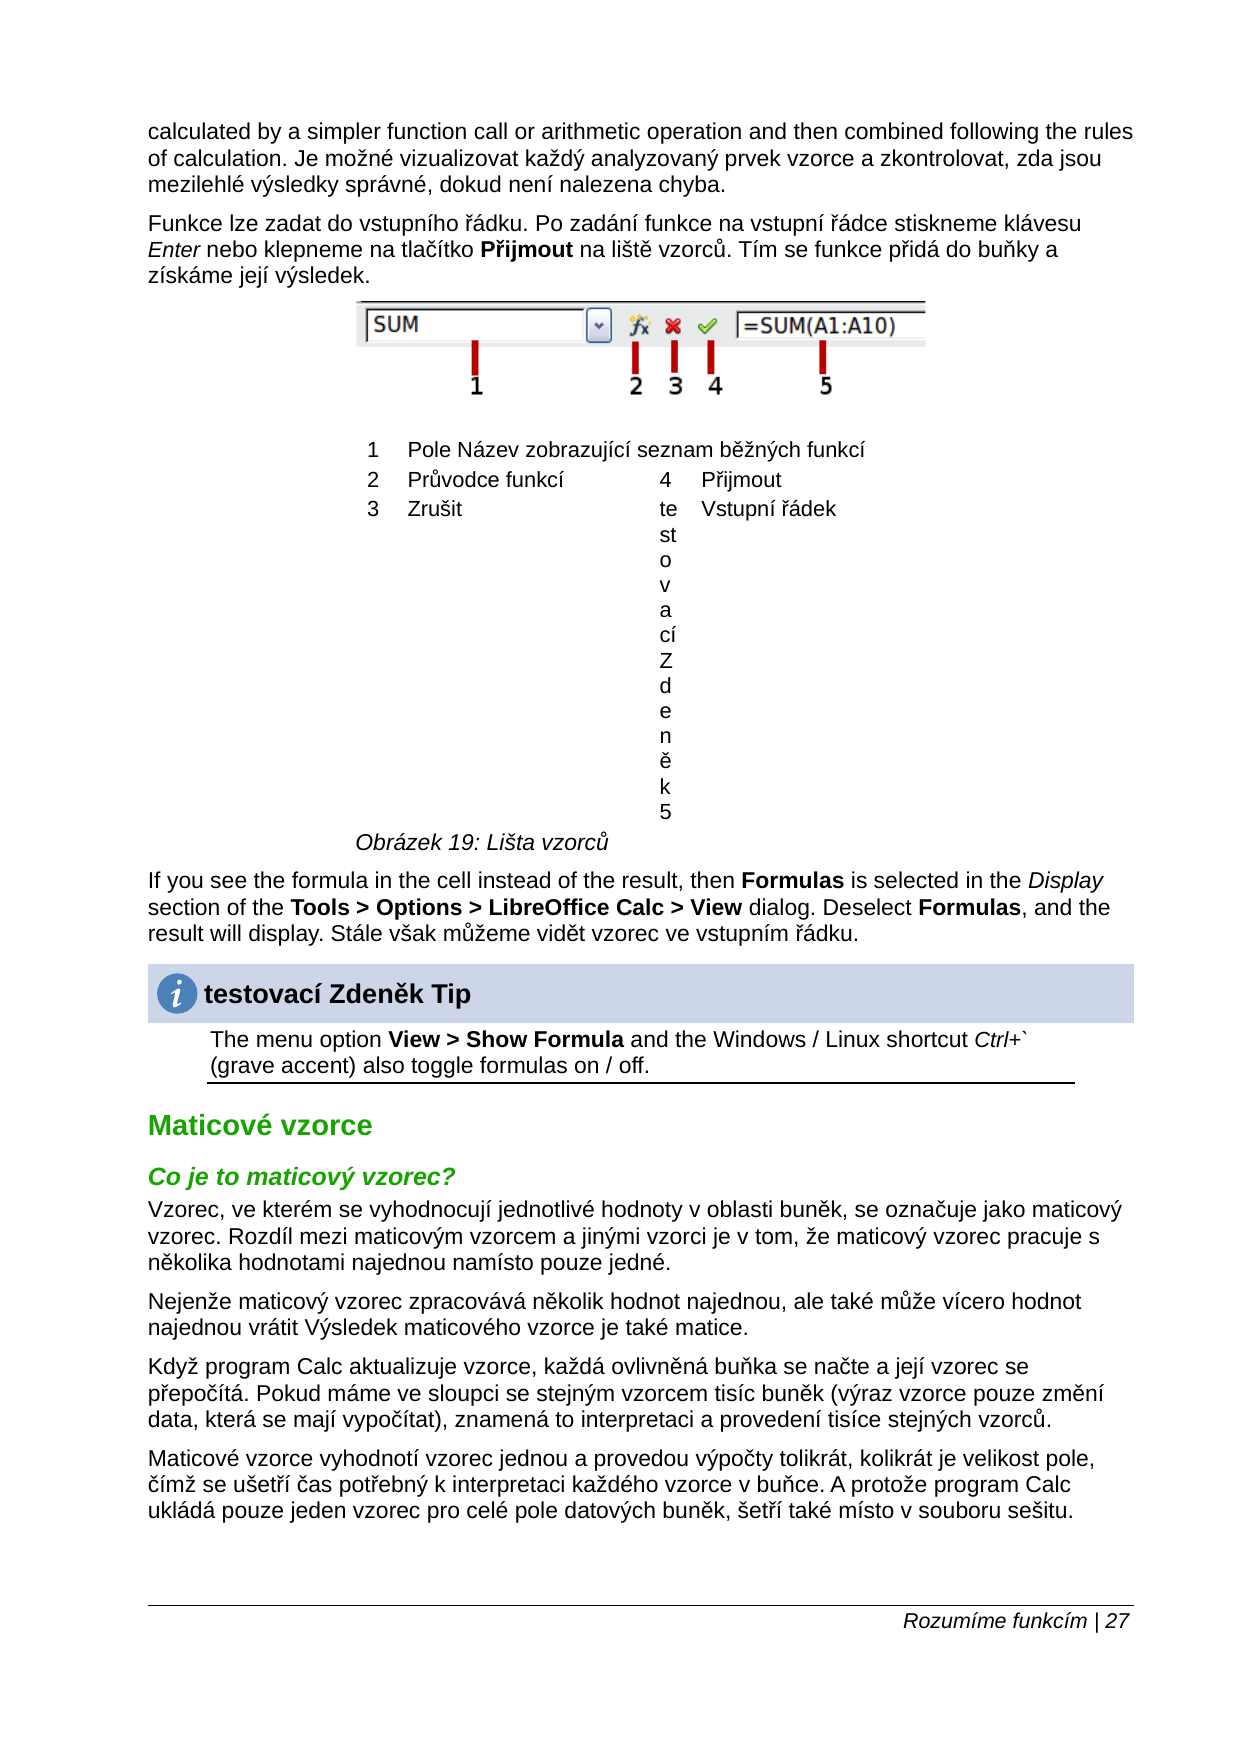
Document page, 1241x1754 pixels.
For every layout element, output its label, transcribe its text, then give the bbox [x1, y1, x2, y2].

table_cell Zrušit [396, 496, 647, 829]
text The menu option View > Show Formula and the Windows / Linux shortcut Ctrl+` (grave accent) also toggle formulas on / off. [207, 1023, 1075, 1082]
table_cell Průvodce funkcí [396, 466, 647, 496]
text Funkce lze zadat do vstupního řádku. Po zadání funkce na vstupní řádce stiskneme klávesu Enter nebo klepneme na tlačítko Přijmout na liště vzorců. Tím se funkce přidá do buňky a získáme její výsledek. [148, 210, 1134, 289]
subtitle Maticové vzorce [148, 1108, 1134, 1141]
table_cell 2 [355, 466, 396, 496]
subtitle Co je to maticový vzorec? [148, 1162, 1134, 1191]
text Když program Calc aktualizuje vzorce, každá ovlivněná buňka se načte a její vzorec se přepočítá. Pokud máme ve sloupci se stejným vzorcem tisíc buněk (výraz vzorce pouze změní data, která se mají vypočítat), znamená to interpretaci a provedení tisíce stejných vzorců. [148, 1353, 1134, 1432]
table_header 1 [355, 437, 396, 466]
text If you see the formula in the cell instead of the result, then Formulas is selected in the Display section of the Tools > Options > LibreOffice Calc > View dialog. Deselect Formulas, and the result will display. Stále však můžeme vidět vzorec ve vstupním řádku. [148, 867, 1134, 946]
text Nejenže maticový vzorec zpracovává několik hodnot najednou, ale také může vícero hodnot najednou vrátit Výsledek maticového vzorce je také matice. [148, 1288, 1134, 1341]
table_cell Vstupní řádek [690, 496, 925, 829]
table_header Pole Název zobrazující seznam běžných funkcí [396, 437, 925, 466]
text Obrázek 19: Lišta vzorců [355, 829, 927, 855]
table_cell Přijmout [690, 466, 925, 496]
picture [356, 301, 926, 411]
text calculated by a simpler function call or arithmetic operation and then combined following the rules of calculation. Je možné vizualizovat každý analyzovaný prvek vzorce a zkontrolovat, zda jsou mezilehlé výsledky správné, dokud není nalezena chyba. [148, 118, 1134, 197]
table_cell 3 [355, 496, 396, 829]
text Vzorec, ve kterém se vyhodnocují jednotlivé hodnoty v oblasti buněk, se označuje jako maticový vzorec. Rozdíl mezi maticovým vzorcem a jinými vzorci je v tom, že maticový vzorec pracuje s několika hodnotami najednou namísto pouze jedné. [148, 1196, 1134, 1276]
subtitle testovací Zdeněk Tip [148, 964, 1134, 1023]
table_cell 4 [648, 466, 689, 496]
text Maticové vzorce vyhodnotí vzorec jednou a provedou výpočty tolikrát, kolikrát je velikost pole, čímž se ušetří čas potřebný k interpretaci každého vzorce v buňce. A protože program Calc ukládá pouze jeden vzorec pro celé pole datových buněk, šetří také místo v souboru sešitu. [148, 1445, 1134, 1524]
table_cell testovací Zdeněk 5 [648, 496, 689, 829]
